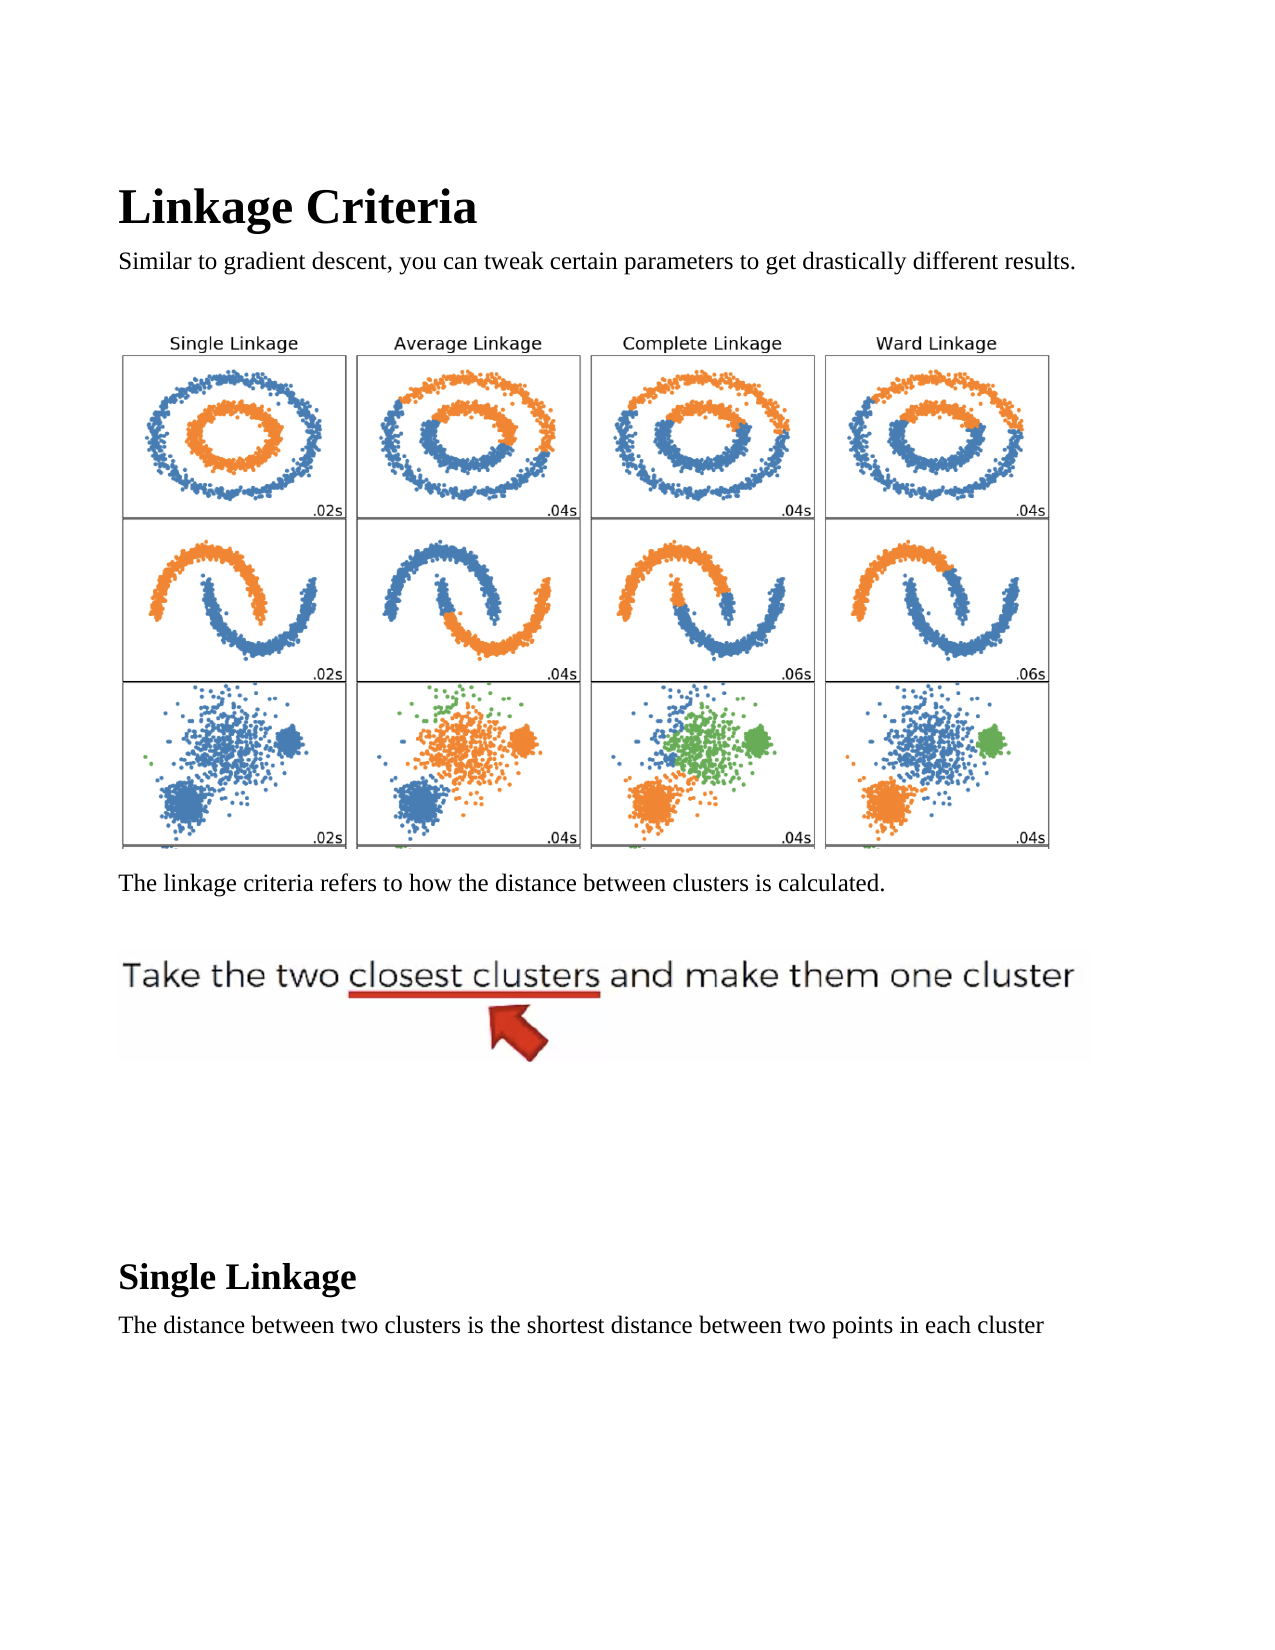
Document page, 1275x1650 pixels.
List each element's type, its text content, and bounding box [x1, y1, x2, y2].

text The distance between two clusters is the shortest distance between two points in each cluster [118, 1310, 1157, 1338]
text The linkage criteria refers to how the distance between clusters is calculated. [118, 868, 1157, 896]
text Similar to gradient descent, you can tweak certain parameters to get drastically different results. [118, 246, 1157, 275]
subtitle Linkage Criteria [118, 176, 1157, 234]
picture [118, 327, 1052, 849]
picture [118, 948, 1093, 1062]
subtitle Single Linkage [118, 1254, 1157, 1297]
